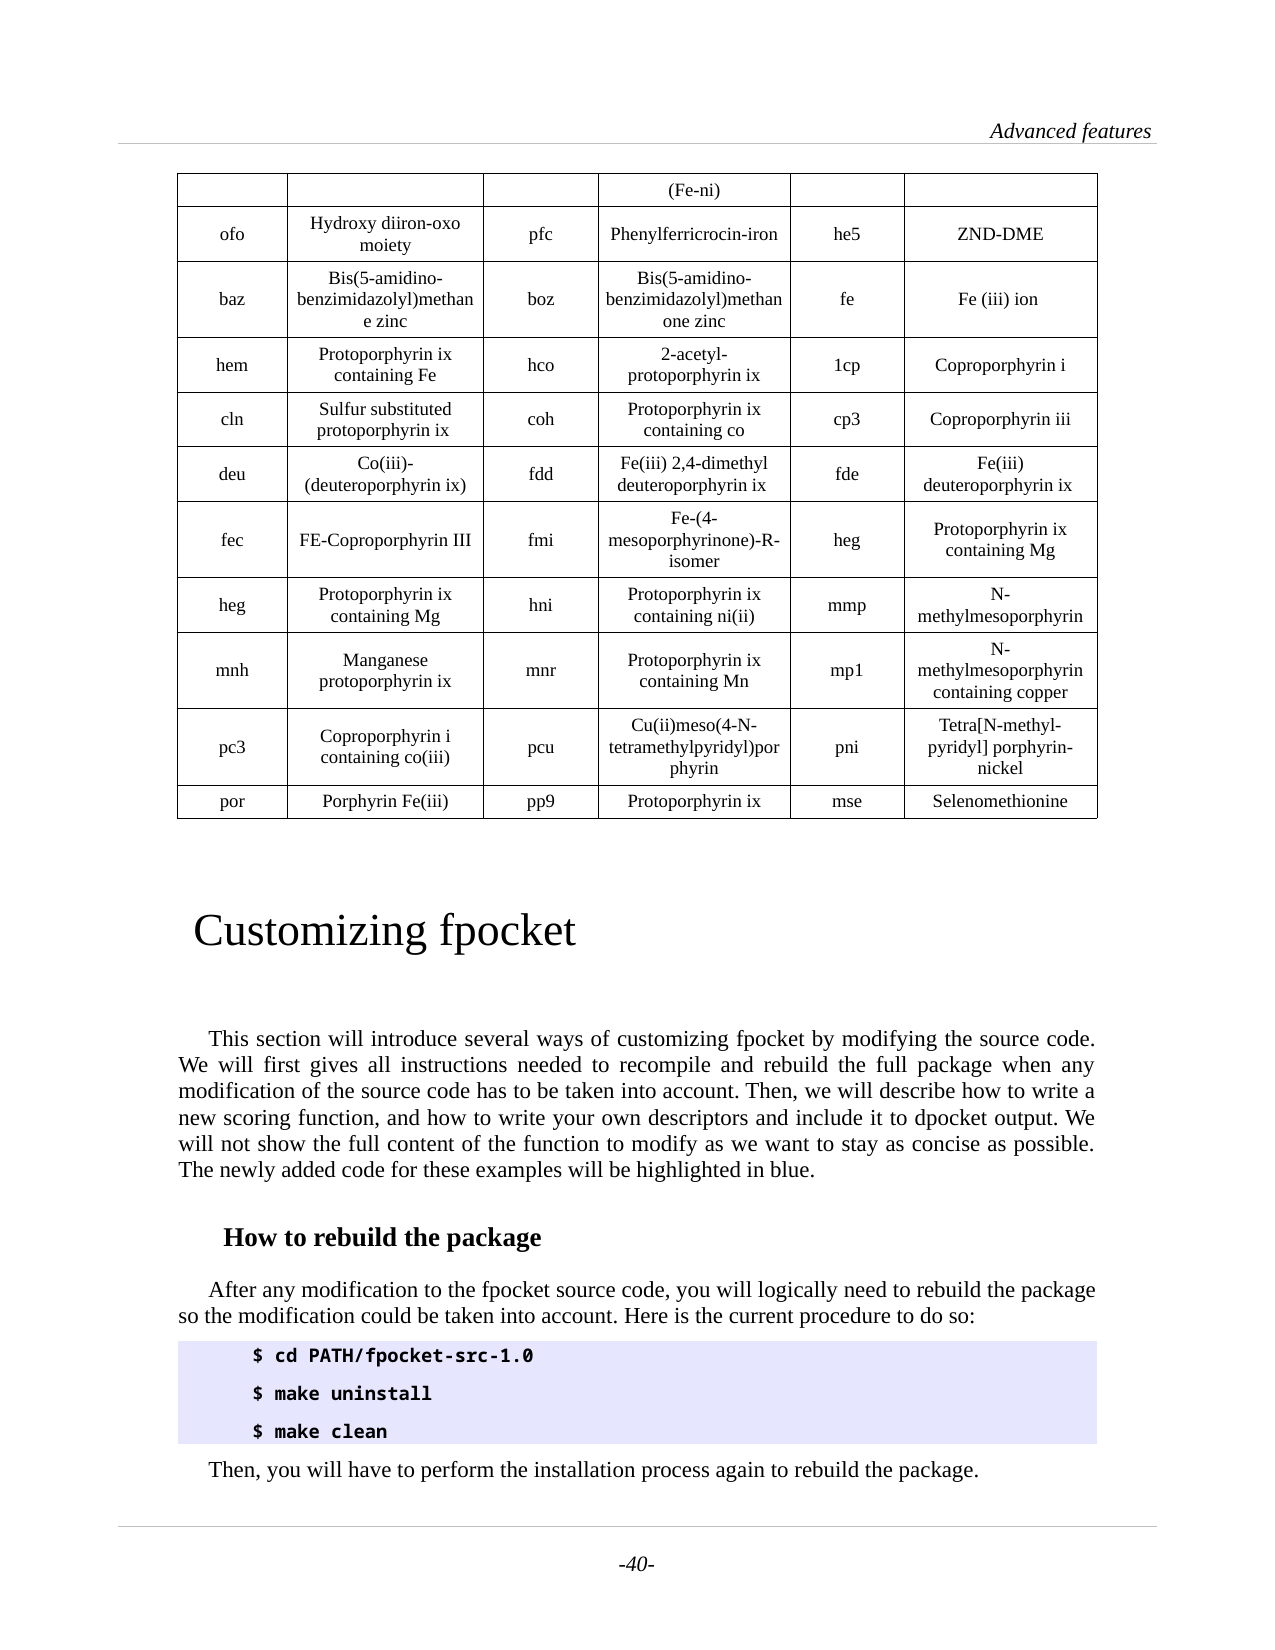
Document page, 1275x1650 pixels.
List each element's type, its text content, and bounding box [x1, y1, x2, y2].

table_cell [288, 174, 483, 206]
table_cell OFO [178, 207, 287, 261]
table_cell COH [484, 393, 598, 446]
table_cell 1CP [791, 338, 904, 392]
table_cell HEM [178, 338, 287, 392]
table_cell Co(iii)-(deuteroporphyrin ix) [288, 447, 483, 501]
table_cell Hydroxy diiron-oxo moiety [288, 207, 483, 261]
table_cell DEU [178, 447, 287, 501]
table_cell CP3 [791, 393, 904, 446]
table_cell Manganese protoporphyrin ix [288, 633, 483, 708]
table_cell [178, 174, 287, 206]
table_cell Fe (iii) ion [905, 262, 1097, 337]
text After any modification to the fpocket source code, you will logically need to rebuild the package so the modification could be taken into account. Here is the current procedure to do so: [178, 1276, 1097, 1328]
table_cell BAZ [178, 262, 287, 337]
table_cell FE [791, 262, 904, 337]
subtitle How to rebuild the package [223, 1221, 1157, 1252]
table_cell FMI [484, 502, 598, 577]
table_cell HEG [791, 502, 904, 577]
table_cell POR [178, 786, 287, 818]
subtitle Customizing fpocket [193, 903, 1157, 956]
table_cell Fe(iii) deuteroporphyrin ix [905, 447, 1097, 501]
table_cell ZND-DME [905, 207, 1097, 261]
table_cell PCU [484, 709, 598, 784]
table_cell PNI [791, 709, 904, 784]
table_cell Bis(5-amidino-benzimidazolyl)methanone zinc [599, 262, 790, 337]
table_cell HEG [178, 578, 287, 632]
table_cell Fe-(4-mesoporphyrinone)-R-isomer [599, 502, 790, 577]
table_cell MSE [791, 786, 904, 818]
table_cell Selenomethionine [905, 786, 1097, 818]
table_cell Protoporphyrin ix containing Mg [905, 502, 1097, 577]
table_cell Cu(ii)meso(4-N-tetramethylpyridyl)porphyrin [599, 709, 790, 784]
table_cell PP9 [484, 786, 598, 818]
text $ make uninstall [178, 1380, 1097, 1406]
table_cell BOZ [484, 262, 598, 337]
table_cell Protoporphyrin ix containing co [599, 393, 790, 446]
table_cell Coproporphyrin i [905, 338, 1097, 392]
table_cell [484, 174, 598, 206]
table_cell PC3 [178, 709, 287, 784]
table_cell Protoporphyrin ix [599, 786, 790, 818]
table_cell Coproporphyrin i containing co(iii) [288, 709, 483, 784]
table_cell Coproporphyrin iii [905, 393, 1097, 446]
table_cell [791, 174, 904, 206]
table_cell HCO [484, 338, 598, 392]
table_cell MNR [484, 633, 598, 708]
table_cell HE5 [791, 207, 904, 261]
table_cell MP1 [791, 633, 904, 708]
table_cell Sulfur substituted protoporphyrin ix [288, 393, 483, 446]
table_cell 2-acetyl-protoporphyrin ix [599, 338, 790, 392]
table_cell Porphyrin Fe(iii) [288, 786, 483, 818]
table_cell Fe(iii) 2,4-dimethyl deuteroporphyrin ix [599, 447, 790, 501]
table_cell MNH [178, 633, 287, 708]
table_cell [905, 174, 1097, 206]
table_cell PFC [484, 207, 598, 261]
table_cell Protoporphyrin ix containing ni(ii) [599, 578, 790, 632]
table_cell CLN [178, 393, 287, 446]
table_cell N-methylmesoporphyrin containing copper [905, 633, 1097, 708]
table_cell FDD [484, 447, 598, 501]
table_cell HNI [484, 578, 598, 632]
table_cell FEC [178, 502, 287, 577]
table_cell Bis(5-amidino-benzimidazolyl)methane zinc [288, 262, 483, 337]
text $ make clean [178, 1418, 1097, 1444]
table_cell Phenylferricrocin-iron [599, 207, 790, 261]
table_cell Protoporphyrin ix containing Mg [288, 578, 483, 632]
text Then, you will have to perform the installation process again to rebuild the package. [178, 1456, 1097, 1483]
text $ cd PATH/fpocket-src-1.0 [178, 1341, 1097, 1368]
table_cell Protoporphyrin ix containing Fe [288, 338, 483, 392]
table_cell N-methylmesoporphyrin [905, 578, 1097, 632]
table_cell (Fe-ni) [599, 174, 790, 206]
text This section will introduce several ways of customizing fpocket by modifying the source code. We will first gives all instructions needed to recompile and rebuild the full package when any modification of the source code has to be taken into account. Then, we will describe how to write a new scoring function, and how to write your own descriptors and include it to dpocket output. We will not show the full content of the function to modify as we want to stay as concise as possible. The newly added code for these examples will be highlighted in blue. [178, 1024, 1097, 1183]
table_cell Tetra[N-methyl-pyridyl] porphyrin-nickel [905, 709, 1097, 784]
table_cell MMP [791, 578, 904, 632]
table_cell FDE [791, 447, 904, 501]
table_cell FE-Coproporphyrin III [288, 502, 483, 577]
table_cell Protoporphyrin ix containing Mn [599, 633, 790, 708]
